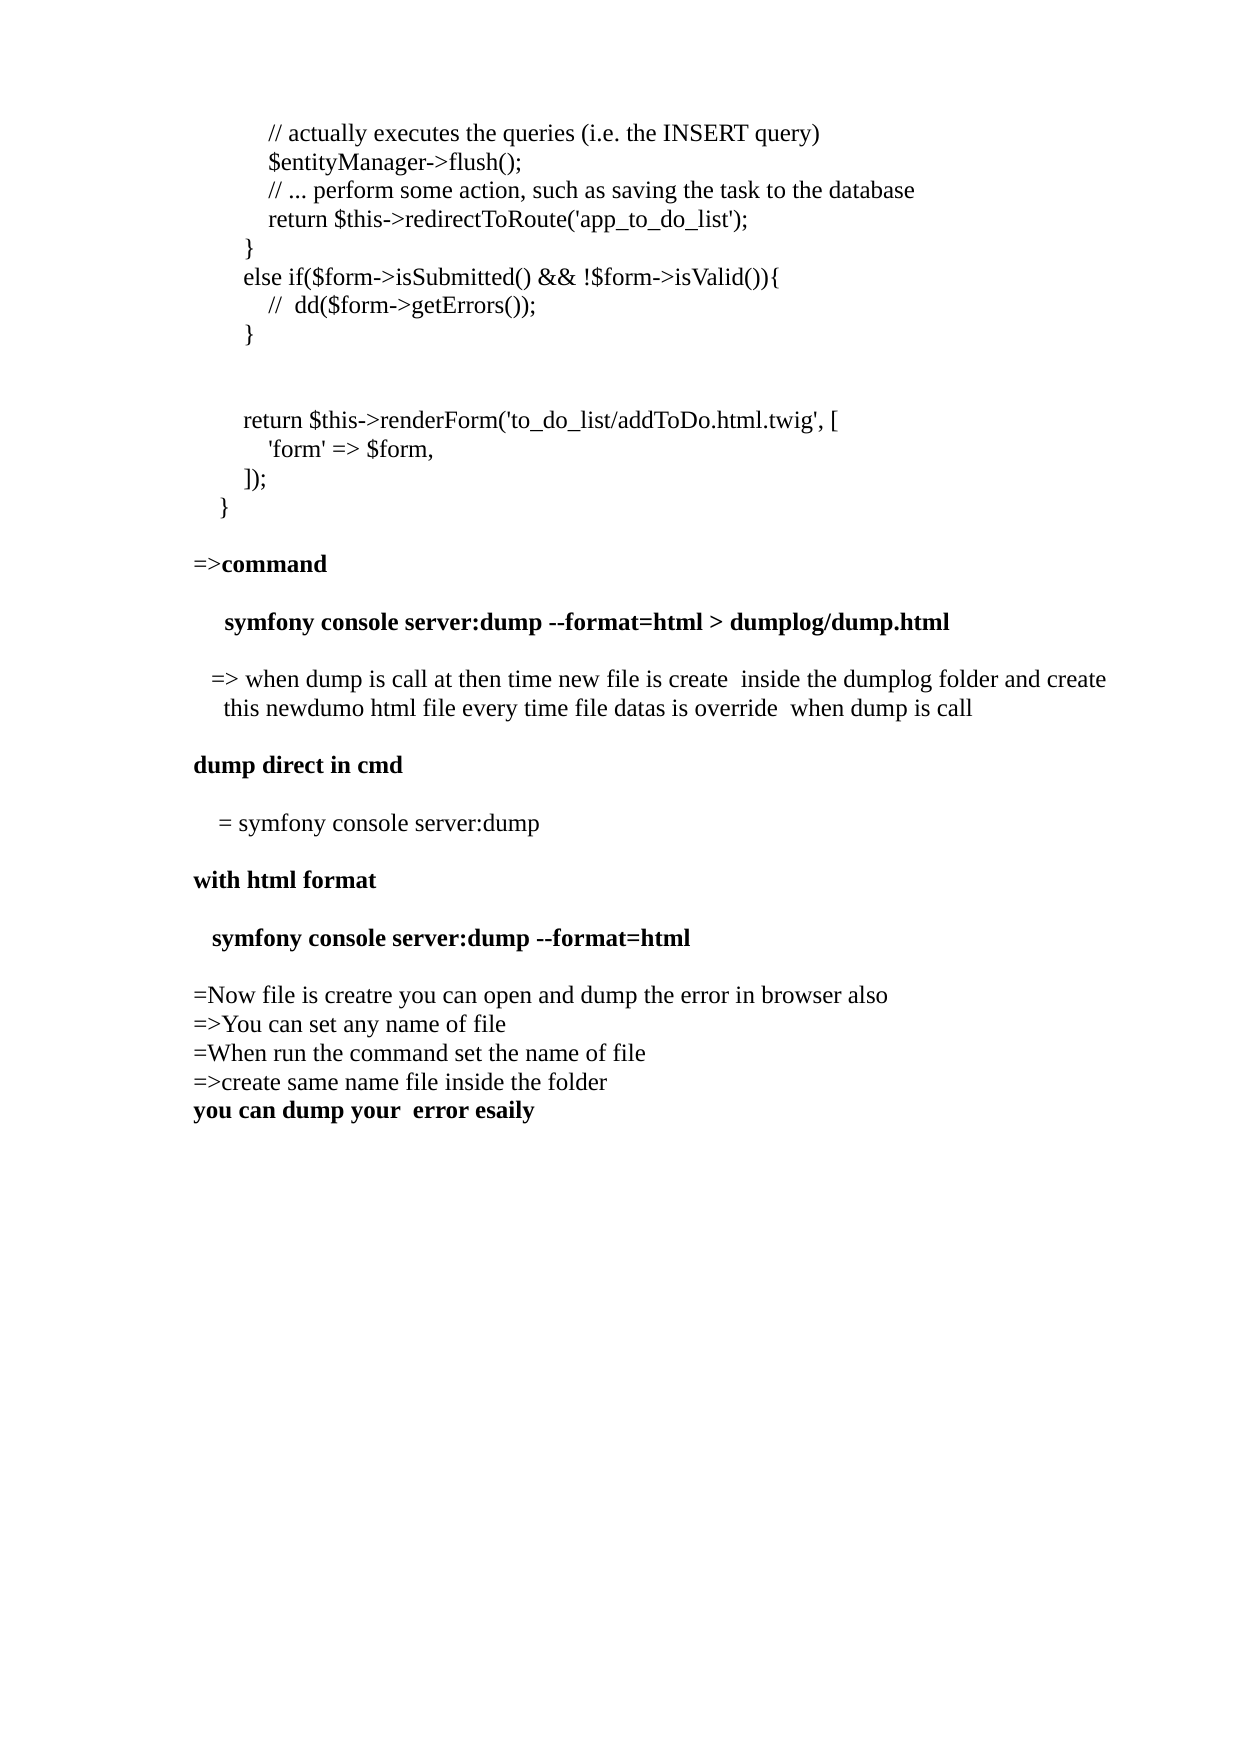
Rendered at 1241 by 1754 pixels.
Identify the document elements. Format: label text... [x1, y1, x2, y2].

text $entityManager->flush(); [118, 147, 1122, 176]
text =>command [118, 549, 1122, 578]
text // actually executes the queries (i.e. the INSERT query) [118, 118, 1122, 147]
text =Now file is creatre you can open and dump the error in browser also [118, 981, 1122, 1009]
text dump direct in cmd [118, 751, 1122, 779]
text => when dump is call at then time new file is create inside the dumplog folder and create this newdumo html file every time file datas is override when dump is call [118, 664, 1122, 722]
text } [118, 319, 1122, 348]
text ]); [118, 463, 1122, 492]
text 'form' => $form, [118, 434, 1122, 463]
text } [118, 492, 1122, 521]
text symfony console server:dump --format=html > dumplog/dump.html [118, 607, 1122, 636]
text =>create same name file inside the folder [118, 1067, 1122, 1096]
text return $this->redirectToRoute('app_to_do_list'); [118, 204, 1122, 233]
text =When run the command set the name of file [118, 1038, 1122, 1067]
text =>You can set any name of file [118, 1009, 1122, 1038]
text else if($form->isSubmitted() && !$form->isValid()){ [118, 262, 1122, 291]
text with html format [118, 866, 1122, 894]
text you can dump your error esaily [118, 1096, 1122, 1124]
text symfony console server:dump --format=html [118, 923, 1122, 952]
text = symfony console server:dump [118, 808, 1122, 837]
text return $this->renderForm('to_do_list/addToDo.html.twig', [ [118, 406, 1122, 434]
text } [118, 233, 1122, 262]
text // ... perform some action, such as saving the task to the database [118, 176, 1122, 204]
text // dd($form->getErrors()); [118, 291, 1122, 319]
